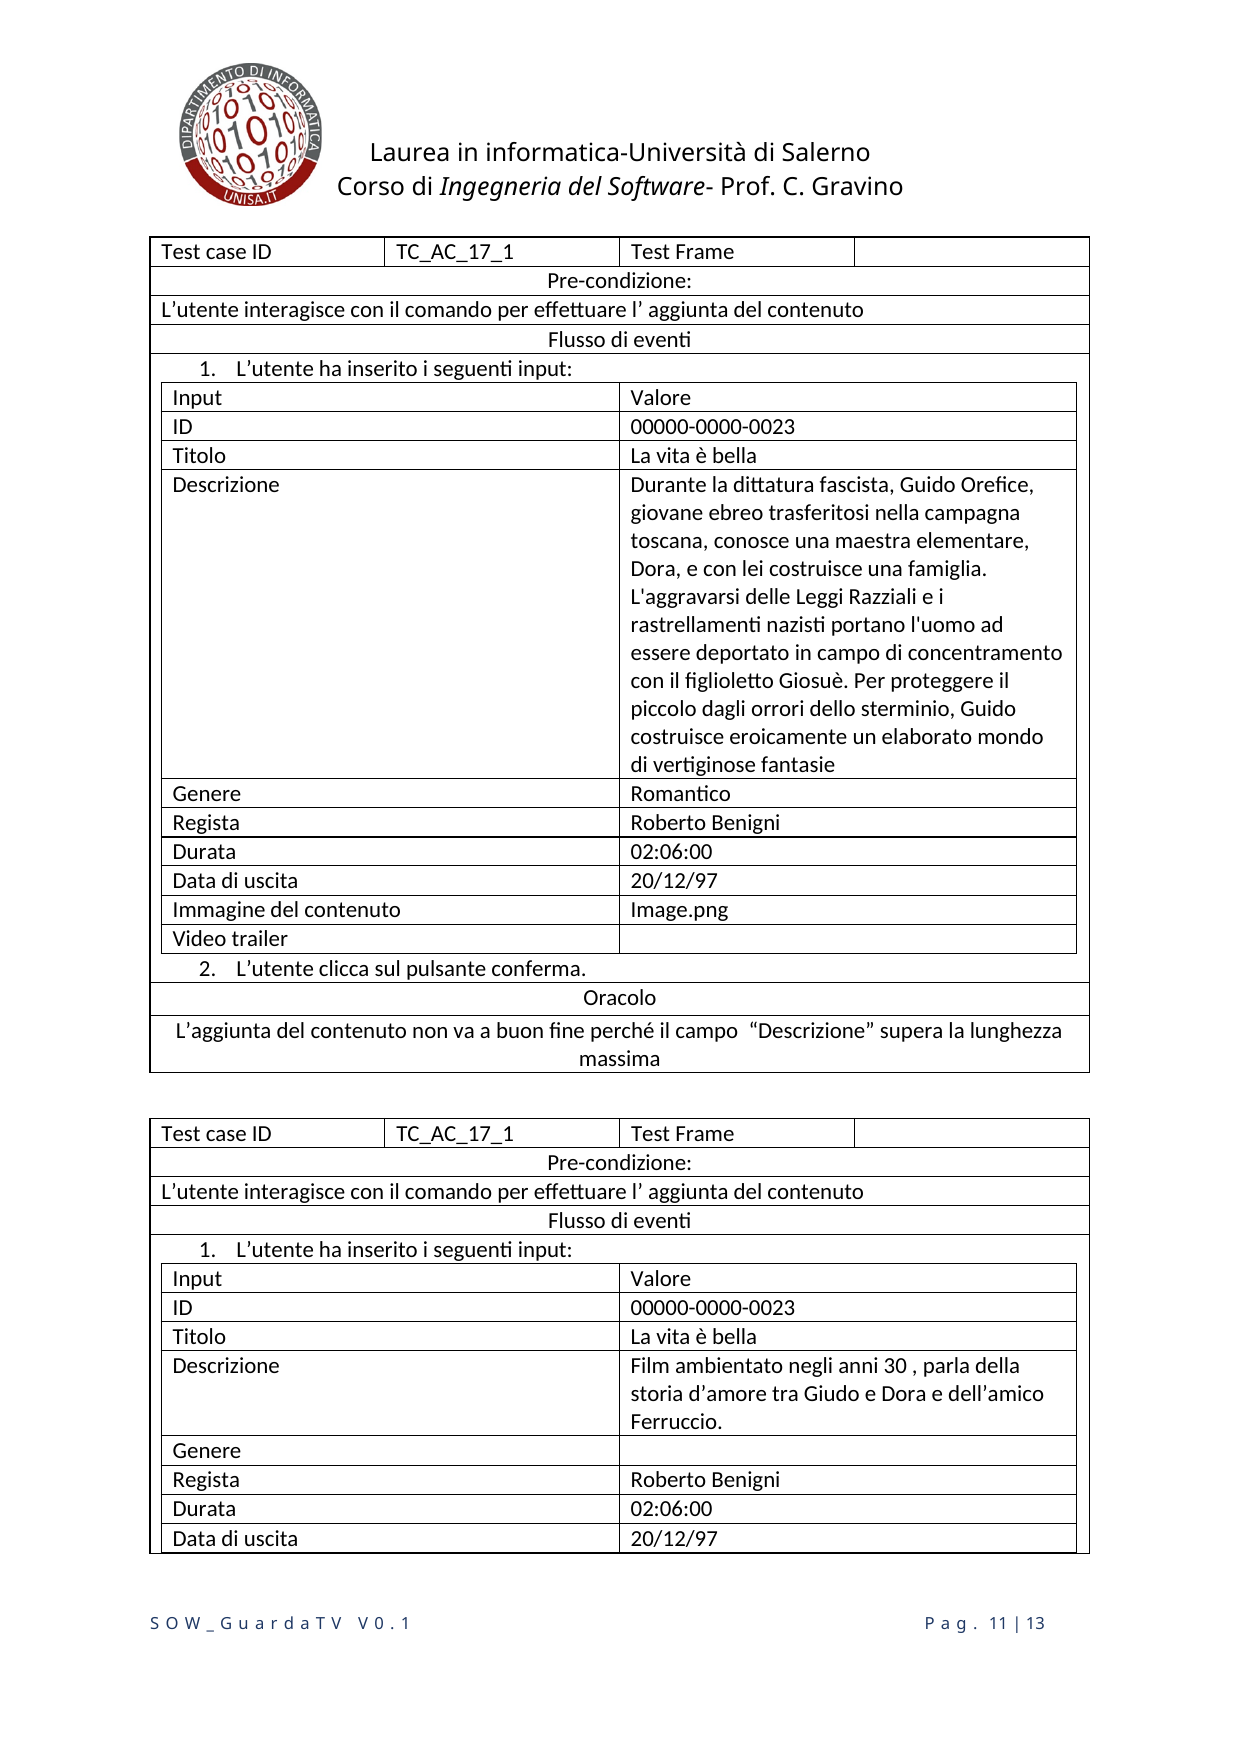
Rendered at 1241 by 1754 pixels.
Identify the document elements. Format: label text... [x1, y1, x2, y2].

table_header Valore [620, 1264, 1076, 1292]
table_cell Flusso di eventi [151, 325, 1089, 353]
table_cell ID [162, 412, 619, 440]
table_header Valore [620, 383, 1076, 411]
table_cell L’utente interagisce con il comando per effettuare l’ aggiunta del contenuto [151, 296, 1089, 324]
table_cell Data di uscita [162, 866, 619, 894]
table_cell L’utente interagisce con il comando per effettuare l’ aggiunta del contenuto [151, 1177, 1089, 1205]
table_cell La vita è bella [620, 1322, 1076, 1350]
table_header [855, 1119, 1089, 1147]
table_header Test Frame [620, 1119, 854, 1147]
table_header Input [162, 1264, 619, 1292]
table_cell [620, 1436, 1076, 1464]
table_cell Flusso di eventi [151, 1206, 1089, 1234]
table_cell [620, 925, 1076, 953]
table_cell Regista [162, 808, 619, 836]
table_cell Romantico [620, 779, 1076, 807]
table_cell La vita è bella [620, 441, 1076, 469]
table_cell Oracolo [151, 983, 1089, 1015]
table_header TC_AC_17_1 [385, 238, 619, 266]
table_cell Regista [162, 1466, 619, 1493]
table_header Input [162, 383, 619, 411]
table_cell Immagine del contenuto [162, 896, 619, 923]
table_header Test Frame [620, 238, 854, 266]
table_cell ID [162, 1293, 619, 1321]
table_cell Data di uscita [162, 1524, 619, 1552]
table_cell Descrizione [162, 1351, 619, 1435]
table_cell Genere [162, 1436, 619, 1464]
table_cell 00000-0000-0023 [620, 1293, 1076, 1321]
table_cell Durata [162, 1495, 619, 1523]
table_cell 20/12/97 [620, 866, 1076, 894]
table_cell Roberto Benigni [620, 1466, 1076, 1493]
table_cell Genere [162, 779, 619, 807]
table_cell L’utente ha inserito i seguenti input: L’utente clicca sul pulsante conferma. [151, 1235, 1089, 1553]
table_cell 02:06:00 [620, 1495, 1076, 1523]
table_header [855, 238, 1089, 266]
table_header Test case ID [151, 238, 384, 266]
table_cell Titolo [162, 441, 619, 469]
table_cell Roberto Benigni [620, 808, 1076, 836]
table_cell Durante la dittatura fascista, Guido Orefice, giovane ebreo trasferitosi nella campagna toscana, conosce una maestra elementare, Dora, e con lei costruisce una famiglia. L'aggravarsi delle Leggi Razziali e i rastrellamenti nazisti portano l'uomo ad essere deportato in campo di concentramento con il figlioletto Giosuè. Per proteggere il piccolo dagli orrori dello sterminio, Guido costruisce eroicamente un elaborato mondo di vertiginose fantasie [620, 470, 1076, 778]
table_cell Titolo [162, 1322, 619, 1350]
table_cell Durata [162, 838, 619, 865]
table_cell Pre-condizione: [151, 1148, 1089, 1176]
table_cell 02:06:00 [620, 838, 1076, 865]
table_cell 00000-0000-0023 [620, 412, 1076, 440]
table_cell L’aggiunta del contenuto non va a buon fine perché il campo “Descrizione” supera la lunghezza massima [151, 1016, 1089, 1072]
table_cell Film ambientato negli anni 30 , parla della storia d’amore tra Giudo e Dora e dell’amico Ferruccio. [620, 1351, 1076, 1435]
table_cell Pre-condizione: [151, 267, 1089, 294]
table_cell Image.png [620, 896, 1076, 923]
table_cell 20/12/97 [620, 1524, 1076, 1552]
table_cell Descrizione [162, 470, 619, 778]
table_header TC_AC_17_1 [385, 1119, 619, 1147]
table_header Test case ID [151, 1119, 384, 1147]
table_cell Video trailer [162, 925, 619, 953]
table_cell L’utente ha inserito i seguenti input: L’utente clicca sul pulsante conferma. [151, 354, 1089, 982]
